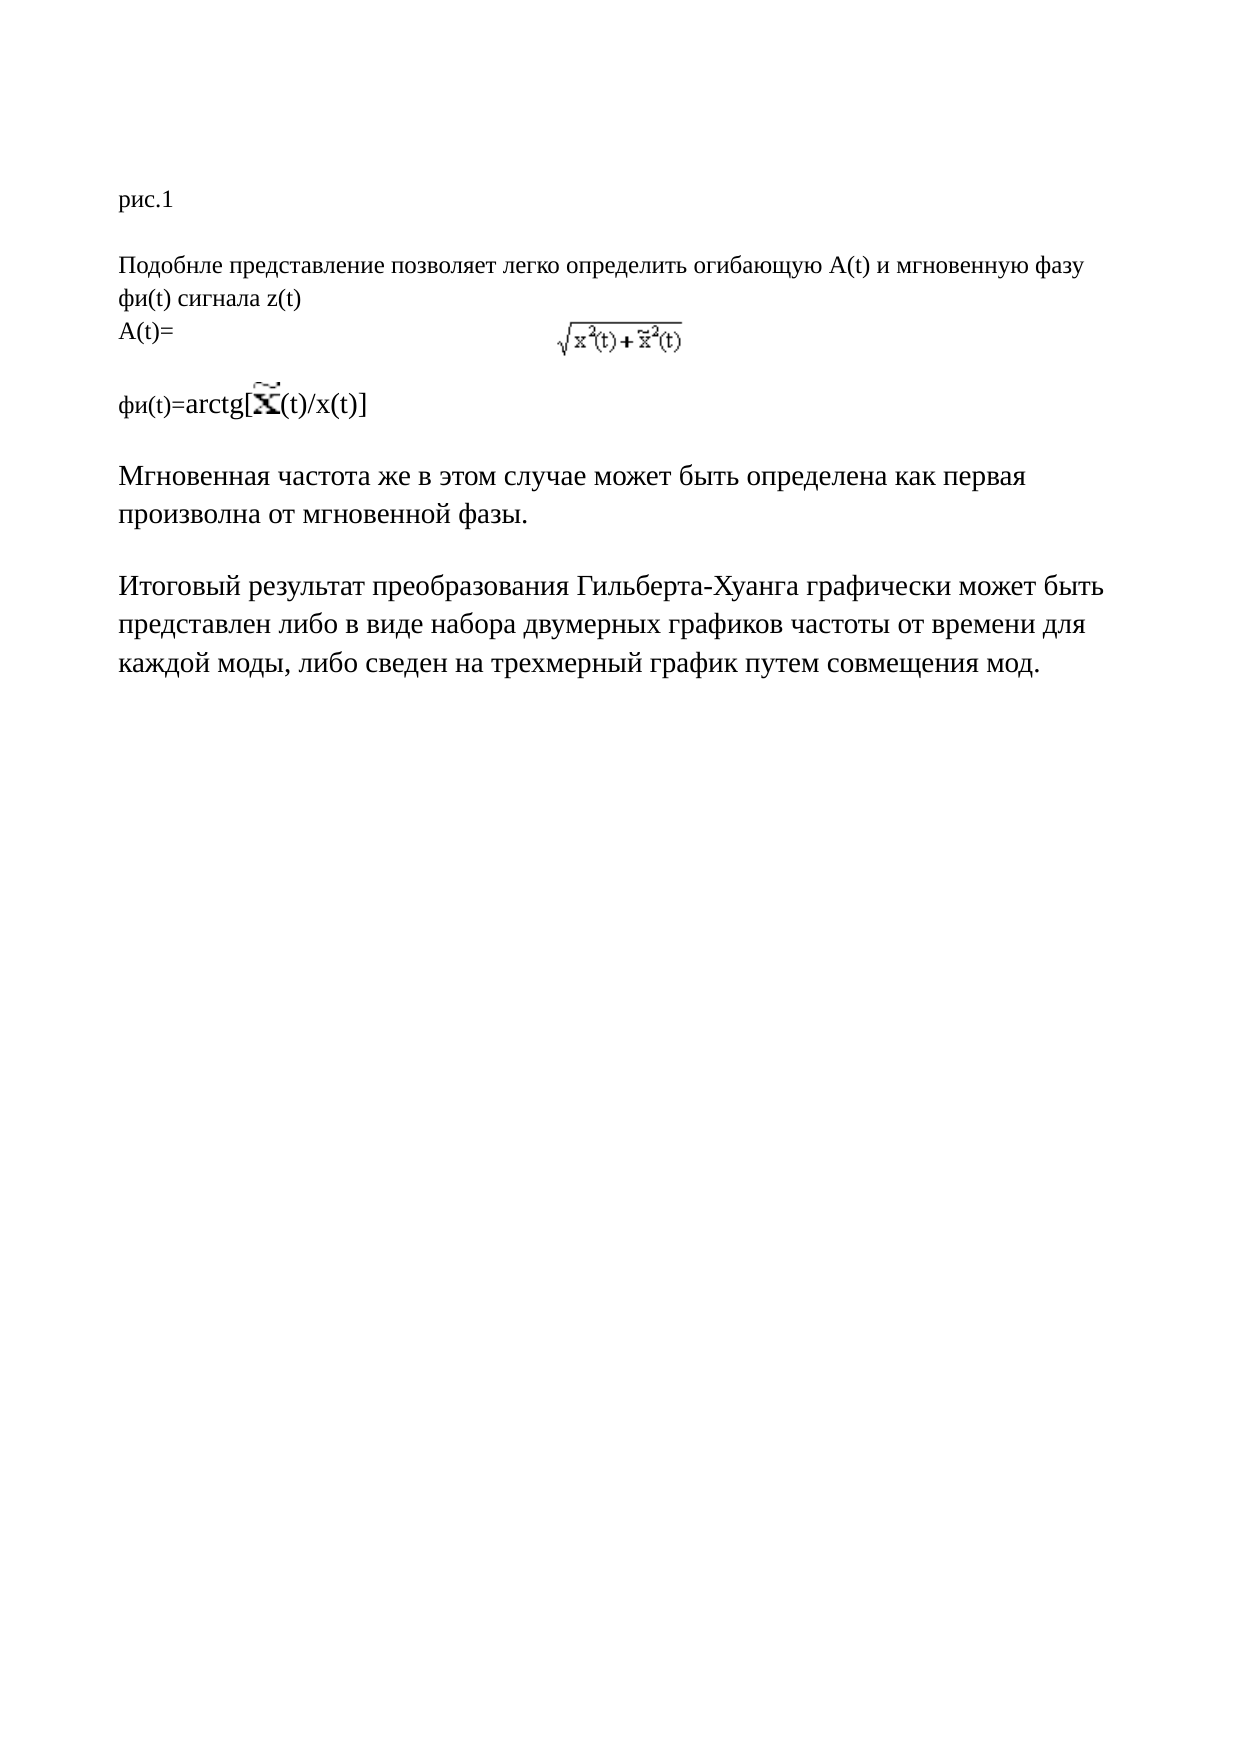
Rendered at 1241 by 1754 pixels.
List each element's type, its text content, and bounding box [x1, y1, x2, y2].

text фи(t)=arctg[(t)/x(t)] [118, 382, 1122, 420]
text Итоговый результат преобразования Гильберта-Хуанга графически может быть представлен либо в виде набора двумерных графиков частоты от времени для каждой моды, либо сведен на трехмерный график путем совмещения мод. [118, 568, 1122, 678]
picture [553, 316, 687, 359]
text [687, 316, 1122, 345]
text A(t)= [118, 316, 553, 345]
text Подобнле представление позволяет легко определить огибающую A(t) и мгновенную фазу фи(t) сигнала z(t) [118, 250, 1122, 312]
text Мгновенная частота же в этом случае может быть определена как первая произволна от мгновенной фазы. [118, 458, 1122, 530]
picture [253, 382, 281, 414]
text рис.1 [118, 184, 1122, 213]
